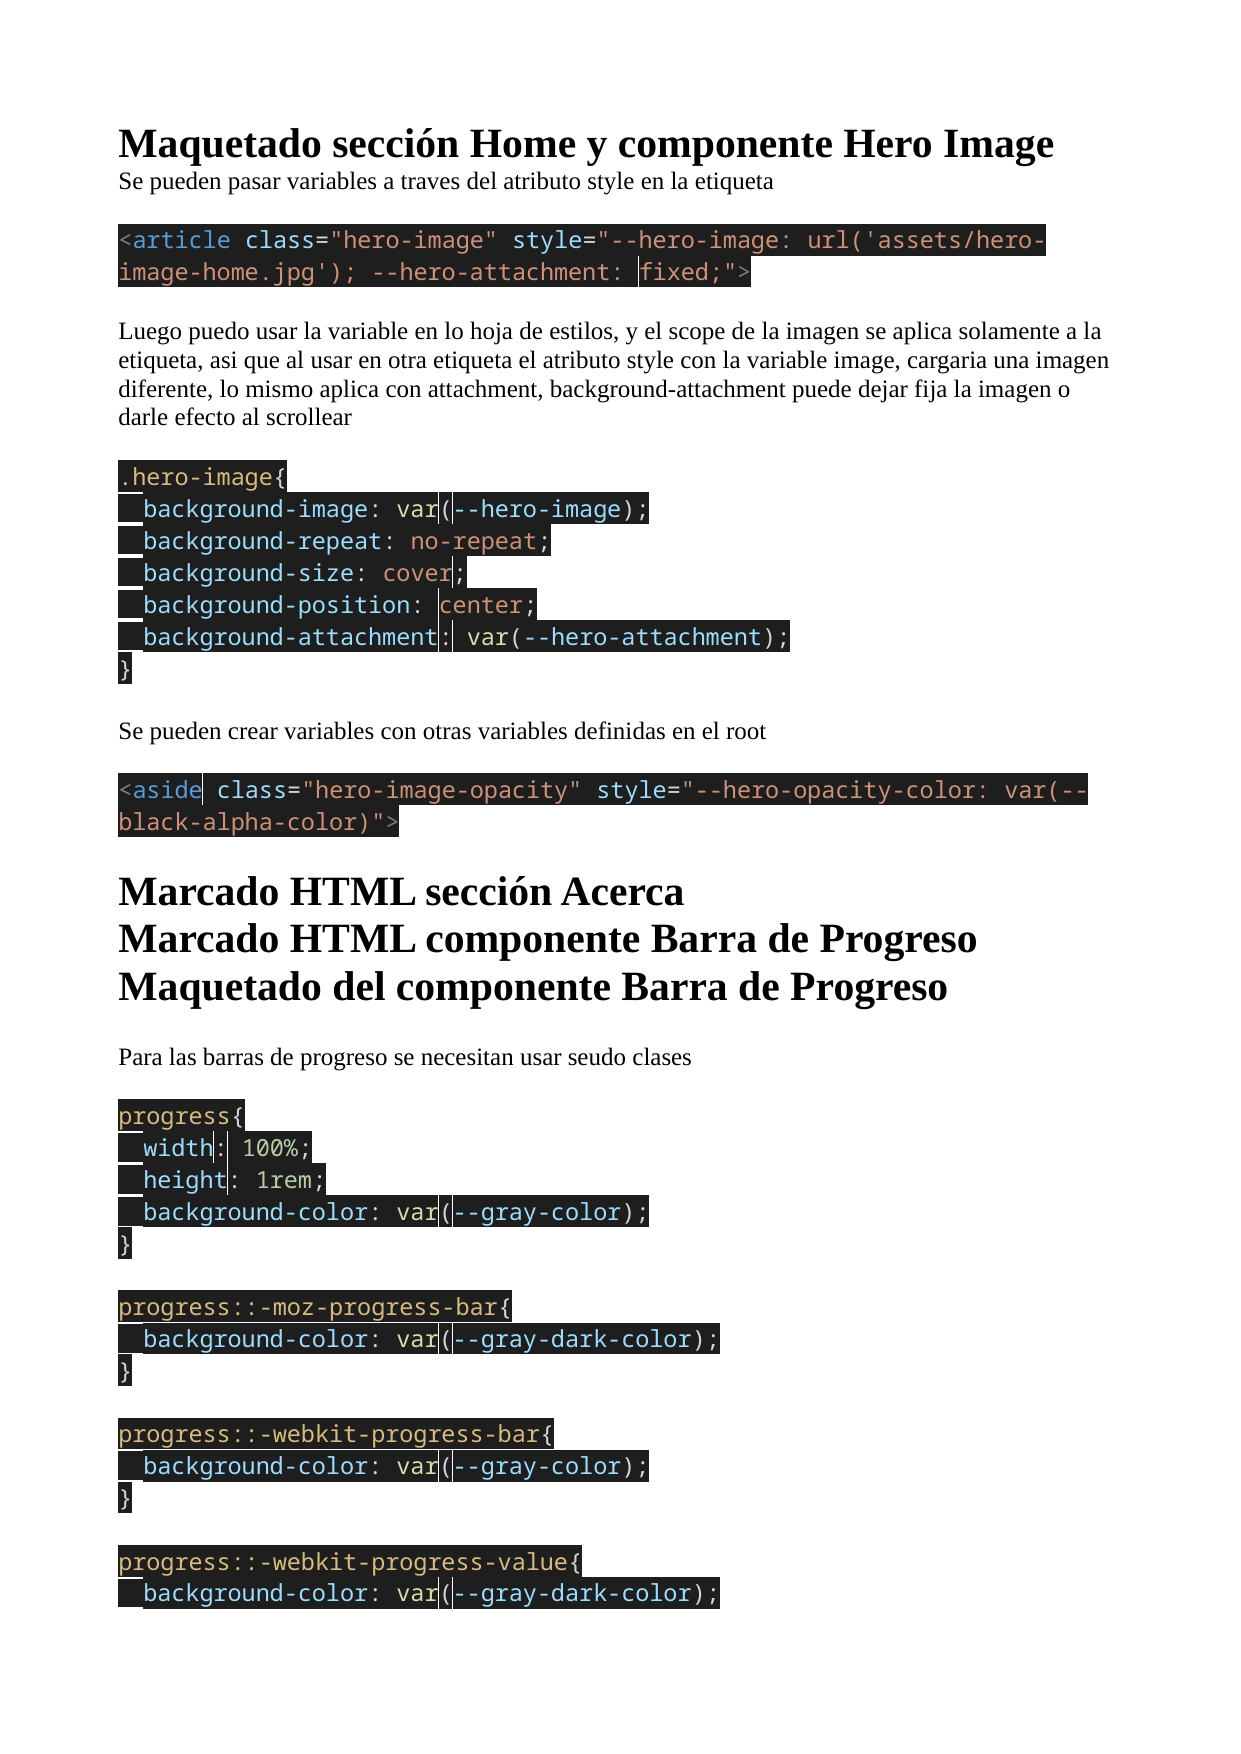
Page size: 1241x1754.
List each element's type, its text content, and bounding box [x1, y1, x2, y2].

text .hero-image{ [118, 460, 1122, 492]
text } [118, 1227, 1122, 1259]
text } [118, 652, 1122, 684]
text <aside class="hero-image-opacity" style="--hero-opacity-color: var(--black-alpha-color)"> [118, 773, 1122, 837]
text background-position: center; [118, 588, 1122, 620]
text progress::-moz-progress-bar{ [118, 1290, 1122, 1322]
text background-color: var(--gray-dark-color); [118, 1322, 1122, 1354]
text progress::-webkit-progress-bar{ [118, 1418, 1122, 1449]
text Luego puedo usar la variable en lo hoja de estilos, y el scope de la imagen se aplica solamente a la etiqueta, asi que al usar en otra etiqueta el atributo style con la variable image, cargaria una imagen diferente, lo mismo aplica con attachment, background-attachment puede dejar fija la imagen o darle efecto al scrollear [118, 316, 1122, 431]
text progress{ [118, 1099, 1122, 1131]
text } [118, 1482, 1122, 1513]
text background-color: var(--gray-color); [118, 1449, 1122, 1482]
text Marcado HTML sección Acerca [118, 866, 1122, 914]
text background-size: cover; [118, 556, 1122, 588]
text Maquetado del componente Barra de Progreso [118, 962, 1122, 1010]
text progress::-webkit-progress-value{ [118, 1545, 1122, 1577]
text background-attachment: var(--hero-attachment); [118, 620, 1122, 652]
text Se pueden pasar variables a traves del atributo style en la etiqueta [118, 166, 1122, 195]
text background-image: var(--hero-image); [118, 492, 1122, 524]
text background-repeat: no-repeat; [118, 524, 1122, 556]
text Para las barras de progreso se necesitan usar seudo clases [118, 1042, 1122, 1071]
text Marcado HTML componente Barra de Progreso [118, 914, 1122, 962]
text Maquetado sección Home y componente Hero Image [118, 118, 1122, 166]
text background-color: var(--gray-color); [118, 1195, 1122, 1227]
text width: 100%; [118, 1131, 1122, 1163]
text Se pueden crear variables con otras variables definidas en el root [118, 716, 1122, 744]
text } [118, 1354, 1122, 1386]
text background-color: var(--gray-dark-color); [118, 1577, 1122, 1609]
text <article class="hero-image" style="--hero-image: url('assets/hero-image-home.jpg'); --hero-attachment: fixed;"> [118, 223, 1122, 287]
text height: 1rem; [118, 1163, 1122, 1195]
